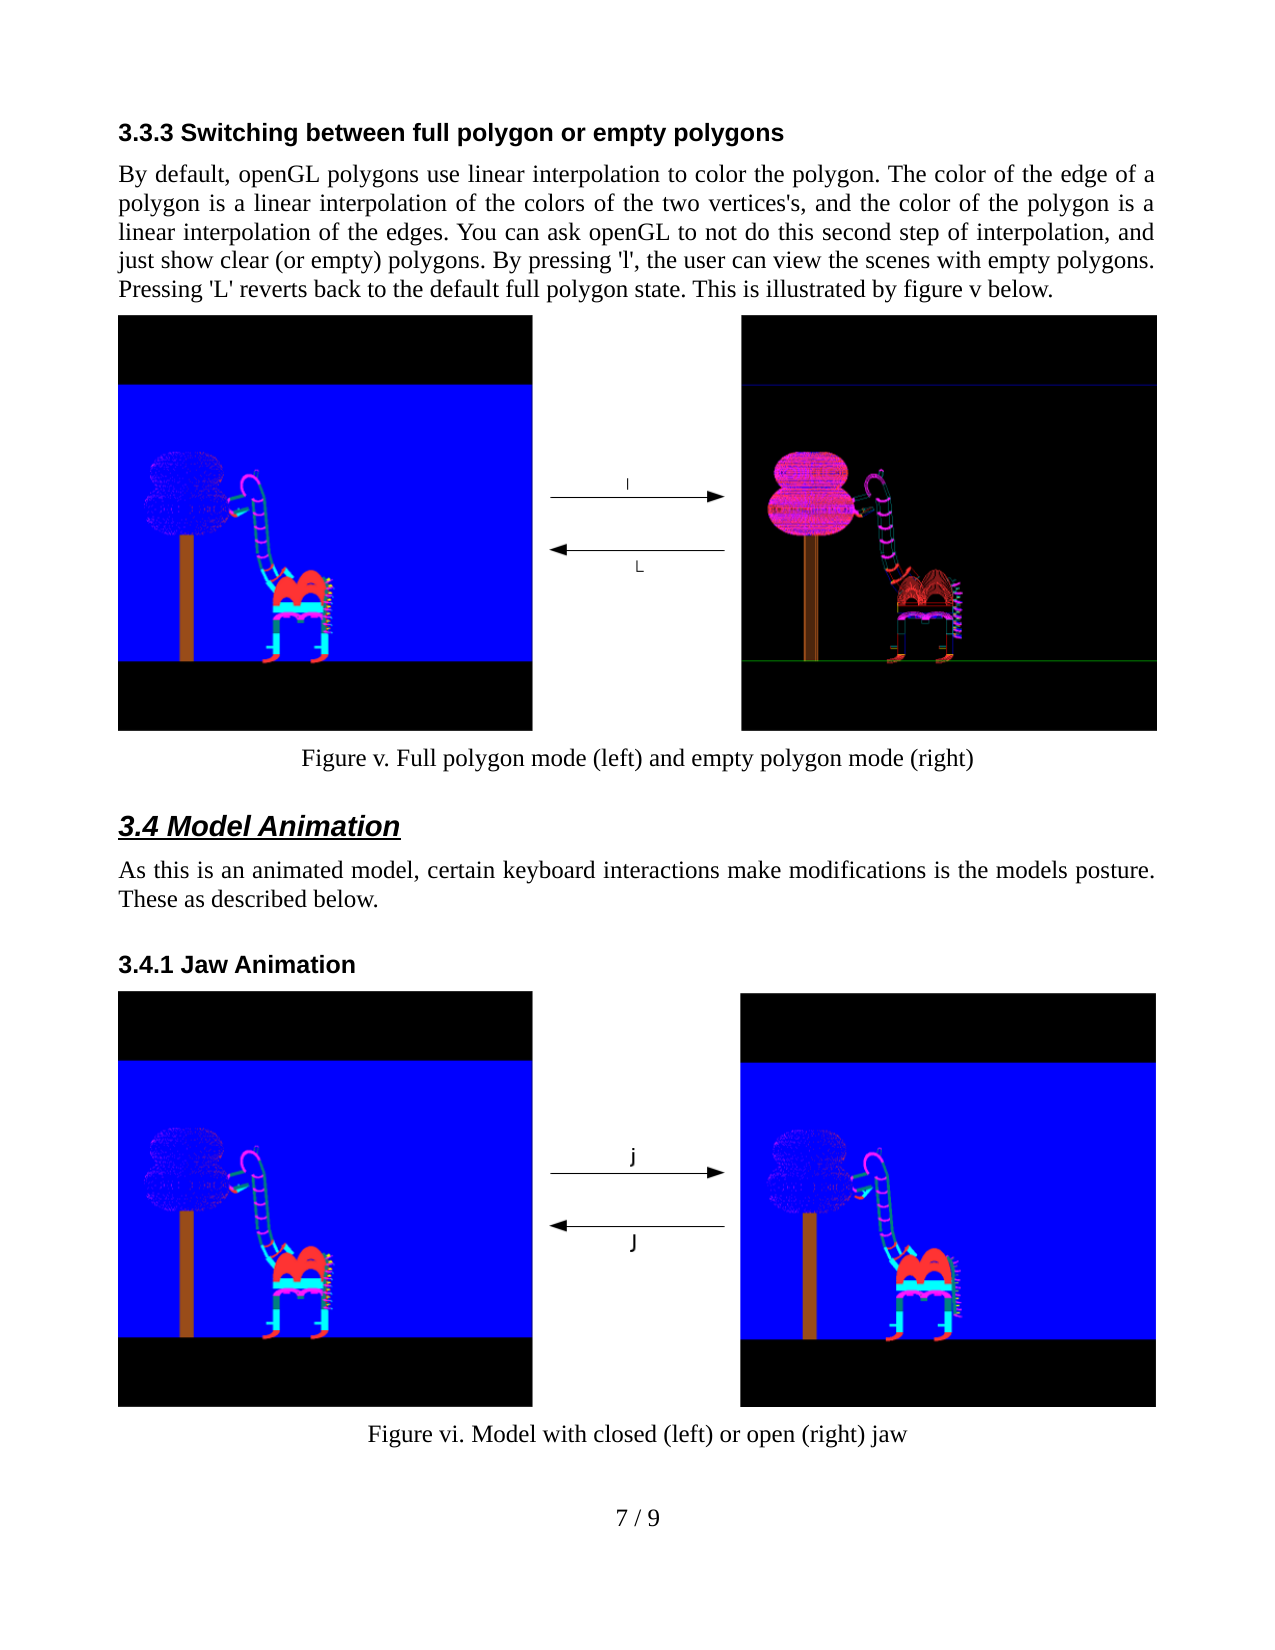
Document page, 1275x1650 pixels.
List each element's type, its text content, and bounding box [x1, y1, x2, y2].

text As this is an animated model, certain keyboard interactions make modifications is the models posture. These as described below. [118, 855, 1157, 913]
picture [118, 315, 1157, 731]
subtitle Model with closed (left) or open (right) jaw [118, 1419, 1157, 1448]
text By default, openGL polygons use linear interpolation to color the polygon. The color of the edge of a polygon is a linear interpolation of the colors of the two vertices's, and the color of the polygon is a linear interpolation of the edges. You can ask openGL to not do this second step of interpolation, and just show clear (or empty) polygons. By pressing 'l', the user can view the scenes with empty polygons. Pressing 'L' reverts back to the default full polygon state. This is illustrated by figure v below. [118, 159, 1157, 303]
subtitle 3.3.3 Switching between full polygon or empty polygons [118, 118, 1157, 147]
subtitle 3.4 Model Animation [118, 809, 1157, 843]
picture [118, 991, 1157, 1407]
subtitle 3.4.1 Jaw Animation [118, 950, 1157, 979]
subtitle Full polygon mode (left) and empty polygon mode (right) [118, 743, 1157, 772]
